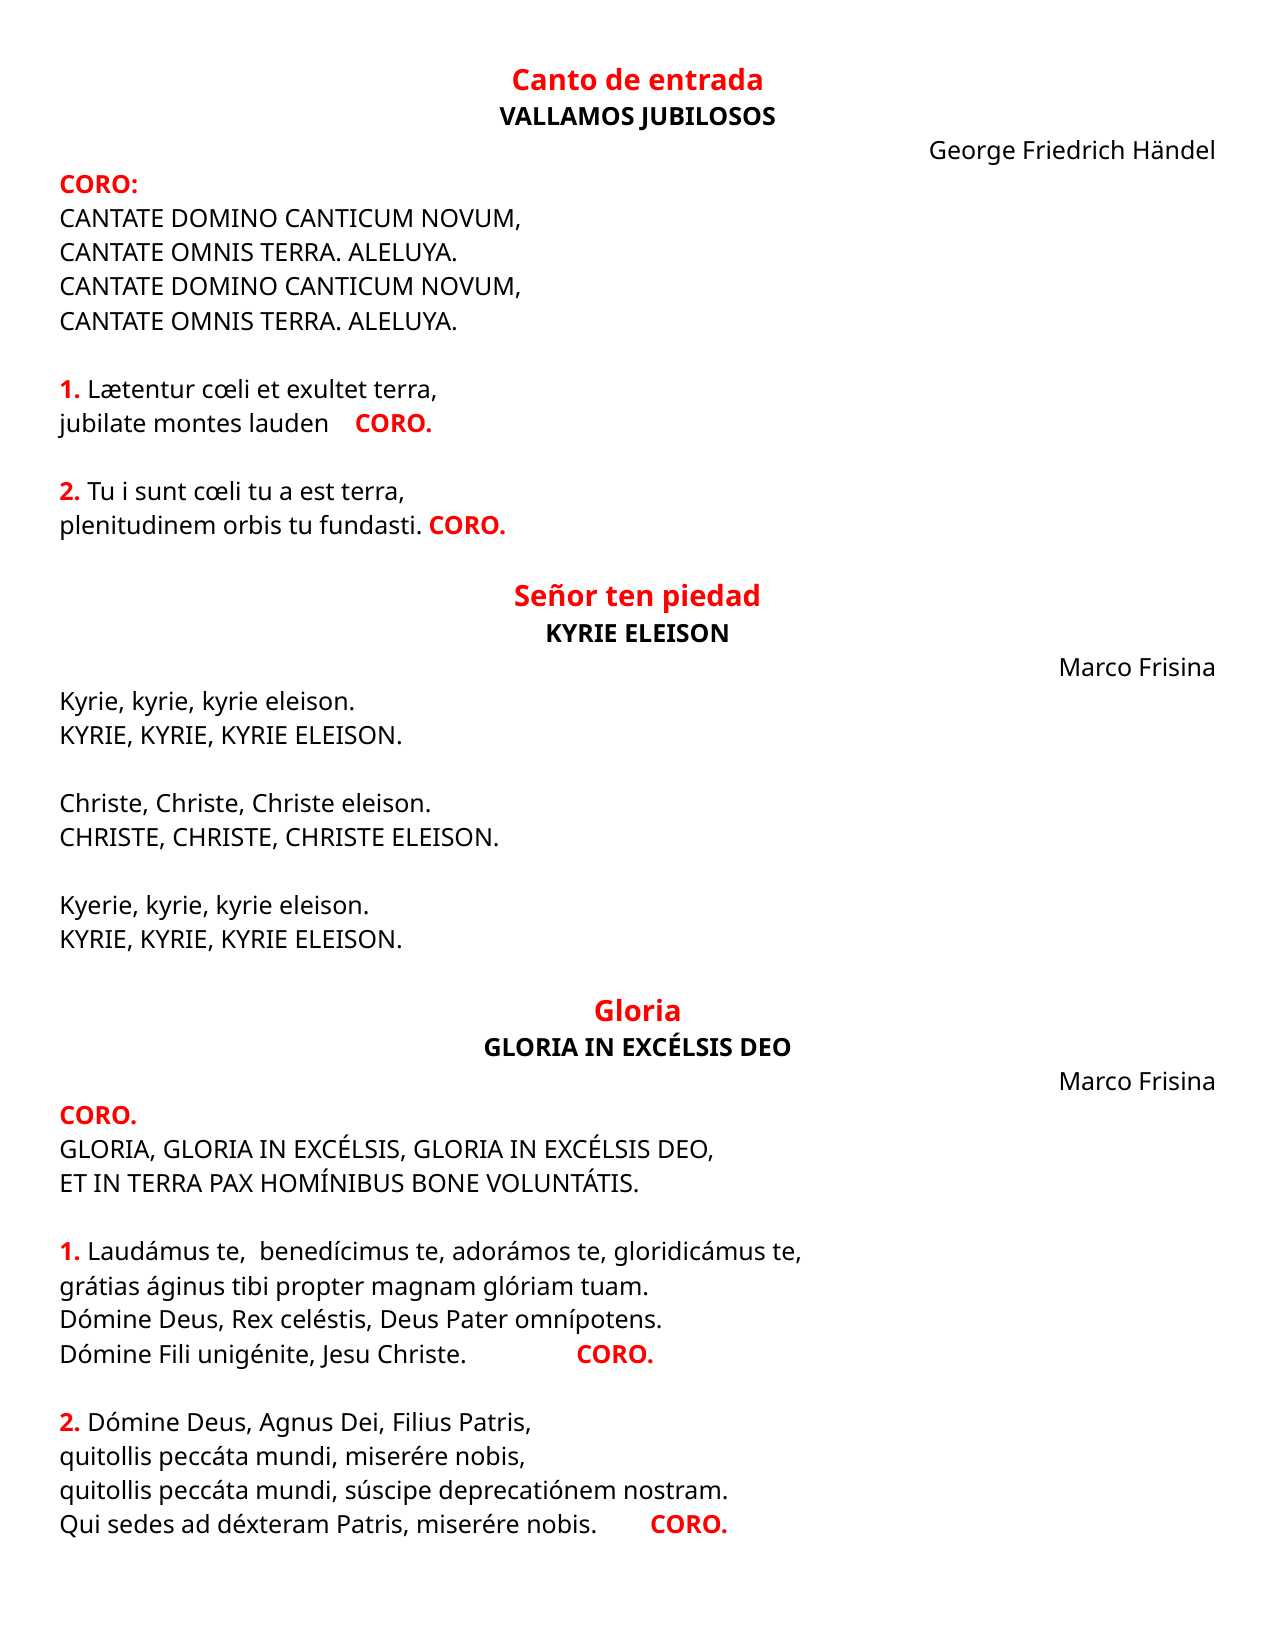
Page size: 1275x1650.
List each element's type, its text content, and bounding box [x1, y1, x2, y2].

text plenitudinem orbis tu fundasti. CORO. [59, 507, 1216, 542]
text KYRIE, KYRIE, KYRIE ELEISON. [59, 922, 1216, 956]
text CORO: [59, 167, 1216, 201]
text jubilate montes lauden CORO. [59, 405, 1216, 439]
text Dómine Deus, Rex celéstis, Deus Pater omnípotens. [59, 1302, 1216, 1336]
text Marco Frisina [59, 649, 1216, 683]
text CANTATE DOMINO CANTICUM NOVUM, [59, 269, 1216, 303]
text quitollis peccáta mundi, súscipe deprecatiónem nostram. [59, 1472, 1216, 1507]
text CANTATE DOMINO CANTICUM NOVUM, [59, 201, 1216, 235]
text VALLAMOS JUBILOSOS [59, 99, 1216, 133]
text KYRIE ELEISON [59, 615, 1216, 649]
text Dómine Fili unigénite, Jesu Christe. CORO. [59, 1336, 1216, 1370]
text GLORIA, GLORIA IN EXCÉLSIS, GLORIA IN EXCÉLSIS DEO, [59, 1132, 1216, 1166]
text CANTATE OMNIS TERRA. ALELUYA. [59, 303, 1216, 337]
text Qui sedes ad déxteram Patris, miserére nobis. CORO. [59, 1507, 1216, 1541]
text Gloria [59, 990, 1216, 1030]
text Marco Frisina [59, 1064, 1216, 1098]
text CORO. [59, 1098, 1216, 1132]
text GLORIA IN EXCÉLSIS DEO [59, 1030, 1216, 1064]
text ET IN TERRA PAX HOMÍNIBUS BONE VOLUNTÁTIS. [59, 1166, 1216, 1200]
text CHRISTE, CHRISTE, CHRISTE ELEISON. [59, 820, 1216, 854]
text George Friedrich Händel [59, 133, 1216, 167]
text grátias áginus tibi propter magnam glóriam tuam. [59, 1268, 1216, 1302]
text Señor ten piedad [59, 576, 1216, 615]
text CANTATE OMNIS TERRA. ALELUYA. [59, 235, 1216, 269]
text 2. Tu i sunt cœli tu a est terra, [59, 473, 1216, 507]
text Kyrie, kyrie, kyrie eleison. [59, 683, 1216, 717]
text Christe, Christe, Christe eleison. [59, 786, 1216, 820]
text quitollis peccáta mundi, miserére nobis, [59, 1438, 1216, 1472]
text Kyerie, kyrie, kyrie eleison. [59, 888, 1216, 922]
text 1. Laudámus te, benedícimus te, adorámos te, gloridicámus te, [59, 1234, 1216, 1268]
text 2. Dómine Deus, Agnus Dei, Filius Patris, [59, 1404, 1216, 1438]
text Canto de entrada [59, 59, 1216, 99]
text 1. Lætentur cœli et exultet terra, [59, 371, 1216, 405]
text KYRIE, KYRIE, KYRIE ELEISON. [59, 717, 1216, 752]
